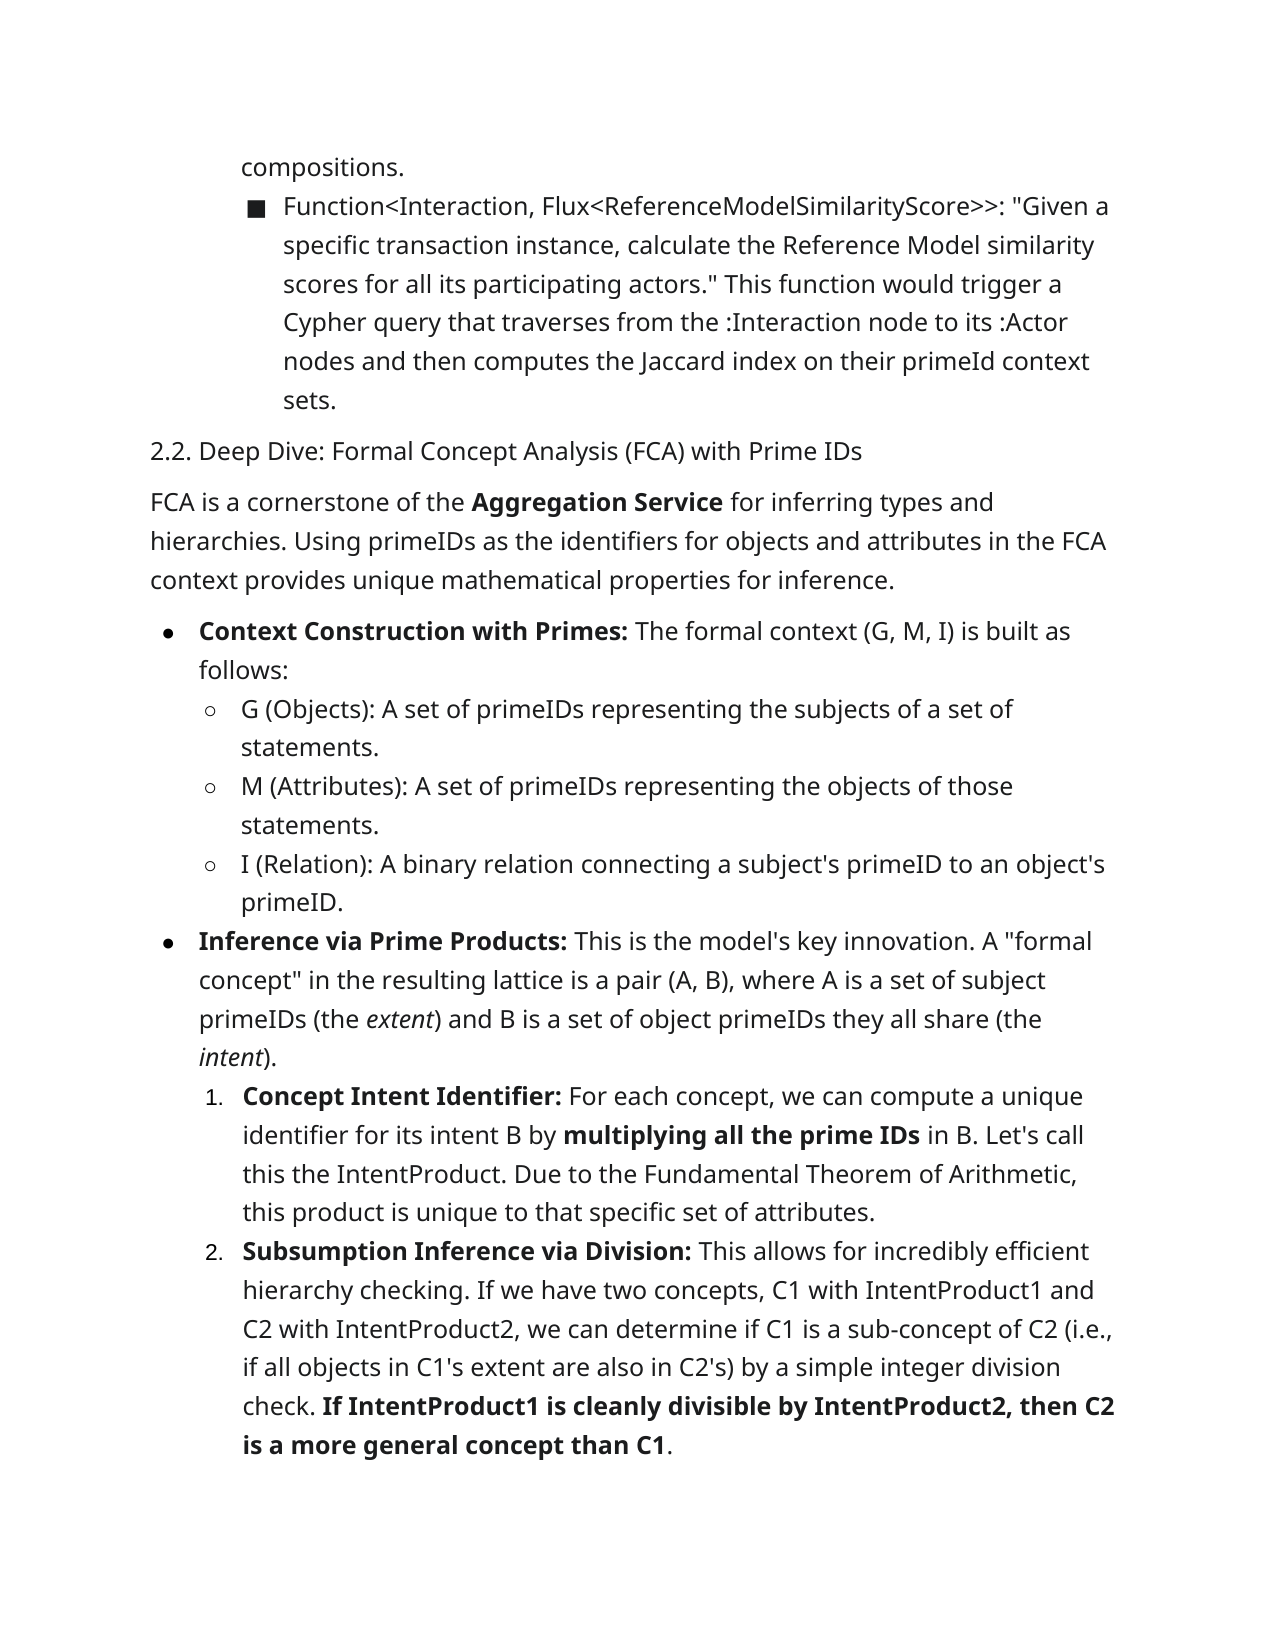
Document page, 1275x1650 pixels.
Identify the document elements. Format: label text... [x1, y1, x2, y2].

list I (Relation): A binary relation connecting a subject's primeID to an object's primeID. [203, 846, 1125, 919]
list Subsumption Inference via Division: This allows for incredibly efficient hierarchy checking. If we have two concepts, C1 with IntentProduct1 and C2 with IntentProduct2, we can determine if C1 is a sub-concept of C2 (i.e., if all objects in C1's extent are also in C2's) by a simple integer division check. If IntentProduct1 is cleanly divisible by IntentProduct2, then C2 is a more general concept than C1. [205, 1234, 1125, 1462]
list Context Construction with Primes: The formal context (G, M, I) is built as follows: [161, 614, 1125, 687]
list Inference via Prime Products: This is the model's key innovation. A "formal concept" in the resulting lattice is a pair (A, B), where A is a set of subject primeIDs (the extent) and B is a set of object primeIDs they all share (the intent). [161, 924, 1125, 1074]
list M (Attributes): A set of primeIDs representing the objects of those statements. [203, 769, 1125, 842]
text FCA is a cornerstone of the Aggregation Service for inferring types and hierarchies. Using primeIDs as the identifiers for objects and attributes in the FCA context provides unique mathematical properties for inference. [150, 485, 1125, 597]
list Concept Intent Identifier: For each concept, we can compute a unique identifier for its intent B by multiplying all the prime IDs in B. Let's call this the IntentProduct. Due to the Fundamental Theorem of Arithmetic, this product is unique to that specific set of attributes. [205, 1079, 1125, 1229]
list compositions. [203, 150, 1125, 184]
list Function<Interaction, Flux<ReferenceModelSimilarityScore>>: "Given a specific transaction instance, calculate the Reference Model similarity scores for all its participating actors." This function would trigger a Cypher query that traverses from the :Interaction node to its :Actor nodes and then computes the Jaccard index on their primeId context sets. [245, 189, 1125, 417]
list G (Objects): A set of primeIDs representing the subjects of a set of statements. [203, 691, 1125, 764]
subtitle 2.2. Deep Dive: Formal Concept Analysis (FCA) with Prime IDs [150, 434, 1125, 468]
